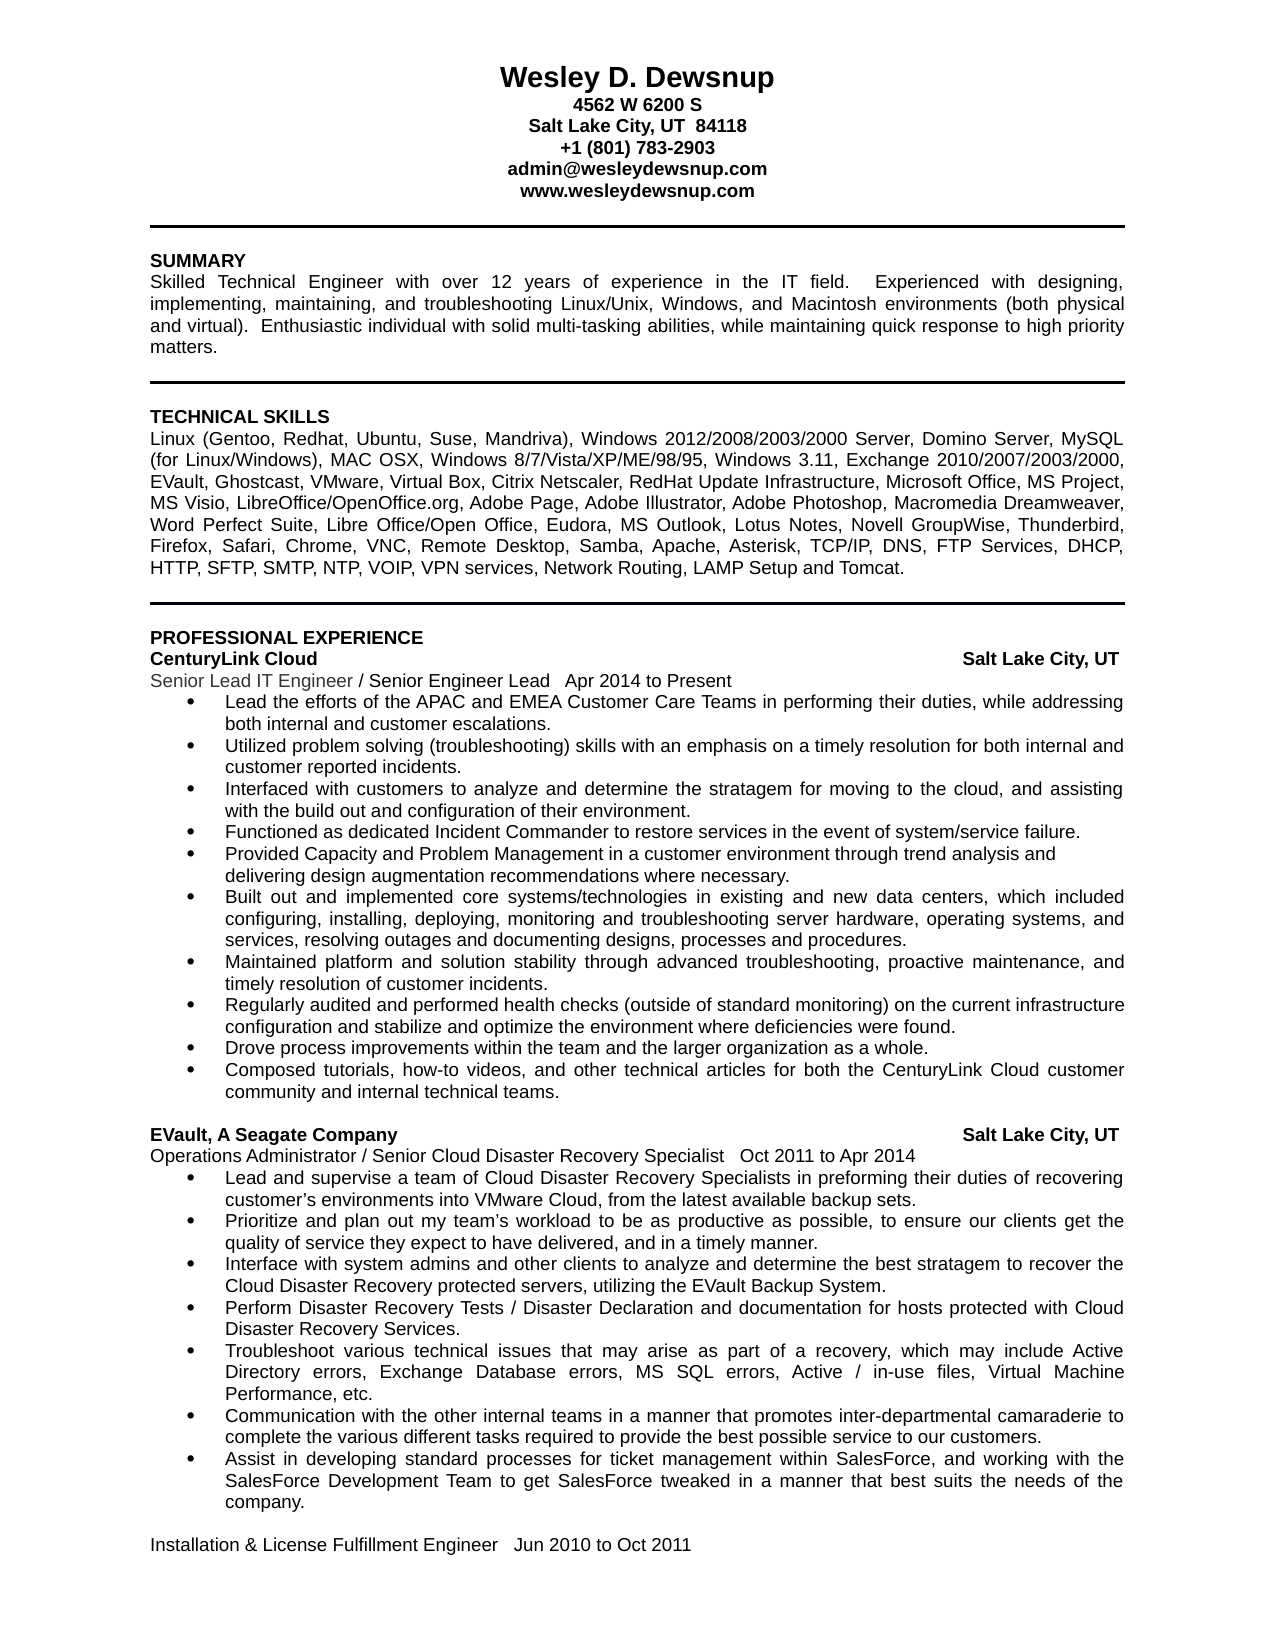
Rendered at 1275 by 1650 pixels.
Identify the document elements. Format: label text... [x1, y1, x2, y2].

text Senior Lead IT Engineer / Senior Engineer Lead Apr 2014 to Present [150, 670, 1125, 691]
text Skilled Technical Engineer with over 12 years of experience in the IT field. Experienced with designing, implementing, maintaining, and troubleshooting Linux/Unix, Windows, and Macintosh environments (both physical and virtual). Enthusiastic individual with solid multi-tasking abilities, while maintaining quick response to high priority matters. [150, 271, 1125, 357]
list Interfaced with customers to analyze and determine the stratagem for moving to the cloud, and assisting with the build out and configuration of their environment. [187, 778, 1125, 821]
text Salt Lake City, UT 84118 [150, 115, 1125, 137]
text +1 (801) 783-2903 [150, 137, 1125, 158]
text www.wesleydewsnup.com [150, 180, 1125, 201]
text PROFESSIONAL EXPERIENCE [150, 627, 1125, 648]
list Built out and implemented core systems/technologies in existing and new data centers, which included configuring, installing, deploying, monitoring and troubleshooting server hardware, operating systems, and services, resolving outages and documenting designs, processes and procedures. [187, 886, 1125, 951]
text TECHNICAL SKILLS [150, 406, 1125, 427]
list Lead and supervise a team of Cloud Disaster Recovery Specialists in preforming their duties of recovering customer’s environments into VMware Cloud, from the latest available backup sets. [187, 1167, 1125, 1210]
list Perform Disaster Recovery Tests / Disaster Declaration and documentation for hosts protected with Cloud Disaster Recovery Services. [187, 1296, 1125, 1340]
list Prioritize and plan out my team’s workload to be as productive as possible, to ensure our clients get the quality of service they expect to have delivered, and in a timely manner. [187, 1210, 1125, 1253]
list Troubleshoot various technical issues that may arise as part of a recovery, which may include Active Directory errors, Exchange Database errors, MS SQL errors, Active / in-use files, Virtual Machine Performance, etc. [187, 1340, 1125, 1404]
text admin@wesleydewsnup.com [150, 158, 1125, 180]
list Provided Capacity and Problem Management in a customer environment through trend analysis and delivering design augmentation recommendations where necessary. [187, 843, 1125, 886]
list Drove process improvements within the team and the larger organization as a whole. [187, 1037, 1125, 1059]
list Functioned as dedicated Incident Commander to restore services in the event of system/service failure. [187, 821, 1125, 843]
list Communication with the other internal teams in a manner that promotes inter-departmental camaraderie to complete the various different tasks required to provide the best possible service to our customers. [187, 1404, 1125, 1448]
text Linux (Gentoo, Redhat, Ubuntu, Suse, Mandriva), Windows 2012/2008/2003/2000 Server, Domino Server, MySQL (for Linux/Windows), MAC OSX, Windows 8/7/Vista/XP/ME/98/95, Windows 3.11, Exchange 2010/2007/2003/2000, EVault, Ghostcast, VMware, Virtual Box, Citrix Netscaler, RedHat Update Infrastructure, Microsoft Office, MS Project, MS Visio, LibreOffice/OpenOffice.org, Adobe Page, Adobe Illustrator, Adobe Photoshop, Macromedia Dreamweaver, Word Perfect Suite, Libre Office/Open Office, Eudora, MS Outlook, Lotus Notes, Novell GroupWise, Thunderbird, Firefox, Safari, Chrome, VNC, Remote Desktop, Samba, Apache, Asterisk, TCP/IP, DNS, FTP Services, DHCP, HTTP, SFTP, SMTP, NTP, VOIP, VPN services, Network Routing, LAMP Setup and Tomcat. [150, 427, 1125, 578]
list Lead the efforts of the APAC and EMEA Customer Care Teams in performing their duties, while addressing both internal and customer escalations. [187, 691, 1125, 734]
list Composed tutorials, how-to videos, and other technical articles for both the CenturyLink Cloud customer community and internal technical teams. [187, 1059, 1125, 1102]
text Installation & License Fulfillment Engineer Jun 2010 to Oct 2011 [150, 1534, 1125, 1556]
list Regularly audited and performed health checks (outside of standard monitoring) on the current infrastructure configuration and stabilize and optimize the environment where deficiencies were found. [187, 994, 1125, 1037]
text 4562 W 6200 S [150, 93, 1125, 115]
list Maintained platform and solution stability through advanced troubleshooting, proactive maintenance, and timely resolution of customer incidents. [187, 951, 1125, 994]
text Wesley D. Dewsnup [150, 60, 1125, 93]
text Operations Administrator / Senior Cloud Disaster Recovery Specialist Oct 2011 to Apr 2014 [150, 1145, 1125, 1167]
list Assist in developing standard processes for ticket management within SalesForce, and working with the SalesForce Development Team to get SalesForce tweaked in a manner that best suits the needs of the company. [187, 1448, 1125, 1512]
text EVault, A Seagate Company Salt Lake City, UT [150, 1124, 1125, 1145]
text SUMMARY [150, 250, 1125, 271]
list Utilized problem solving (troubleshooting) skills with an emphasis on a timely resolution for both internal and customer reported incidents. [187, 734, 1125, 778]
text CenturyLink Cloud Salt Lake City, UT [150, 648, 1125, 670]
list Interface with system admins and other clients to analyze and determine the best stratagem to recover the Cloud Disaster Recovery protected servers, utilizing the EVault Backup System. [187, 1253, 1125, 1296]
